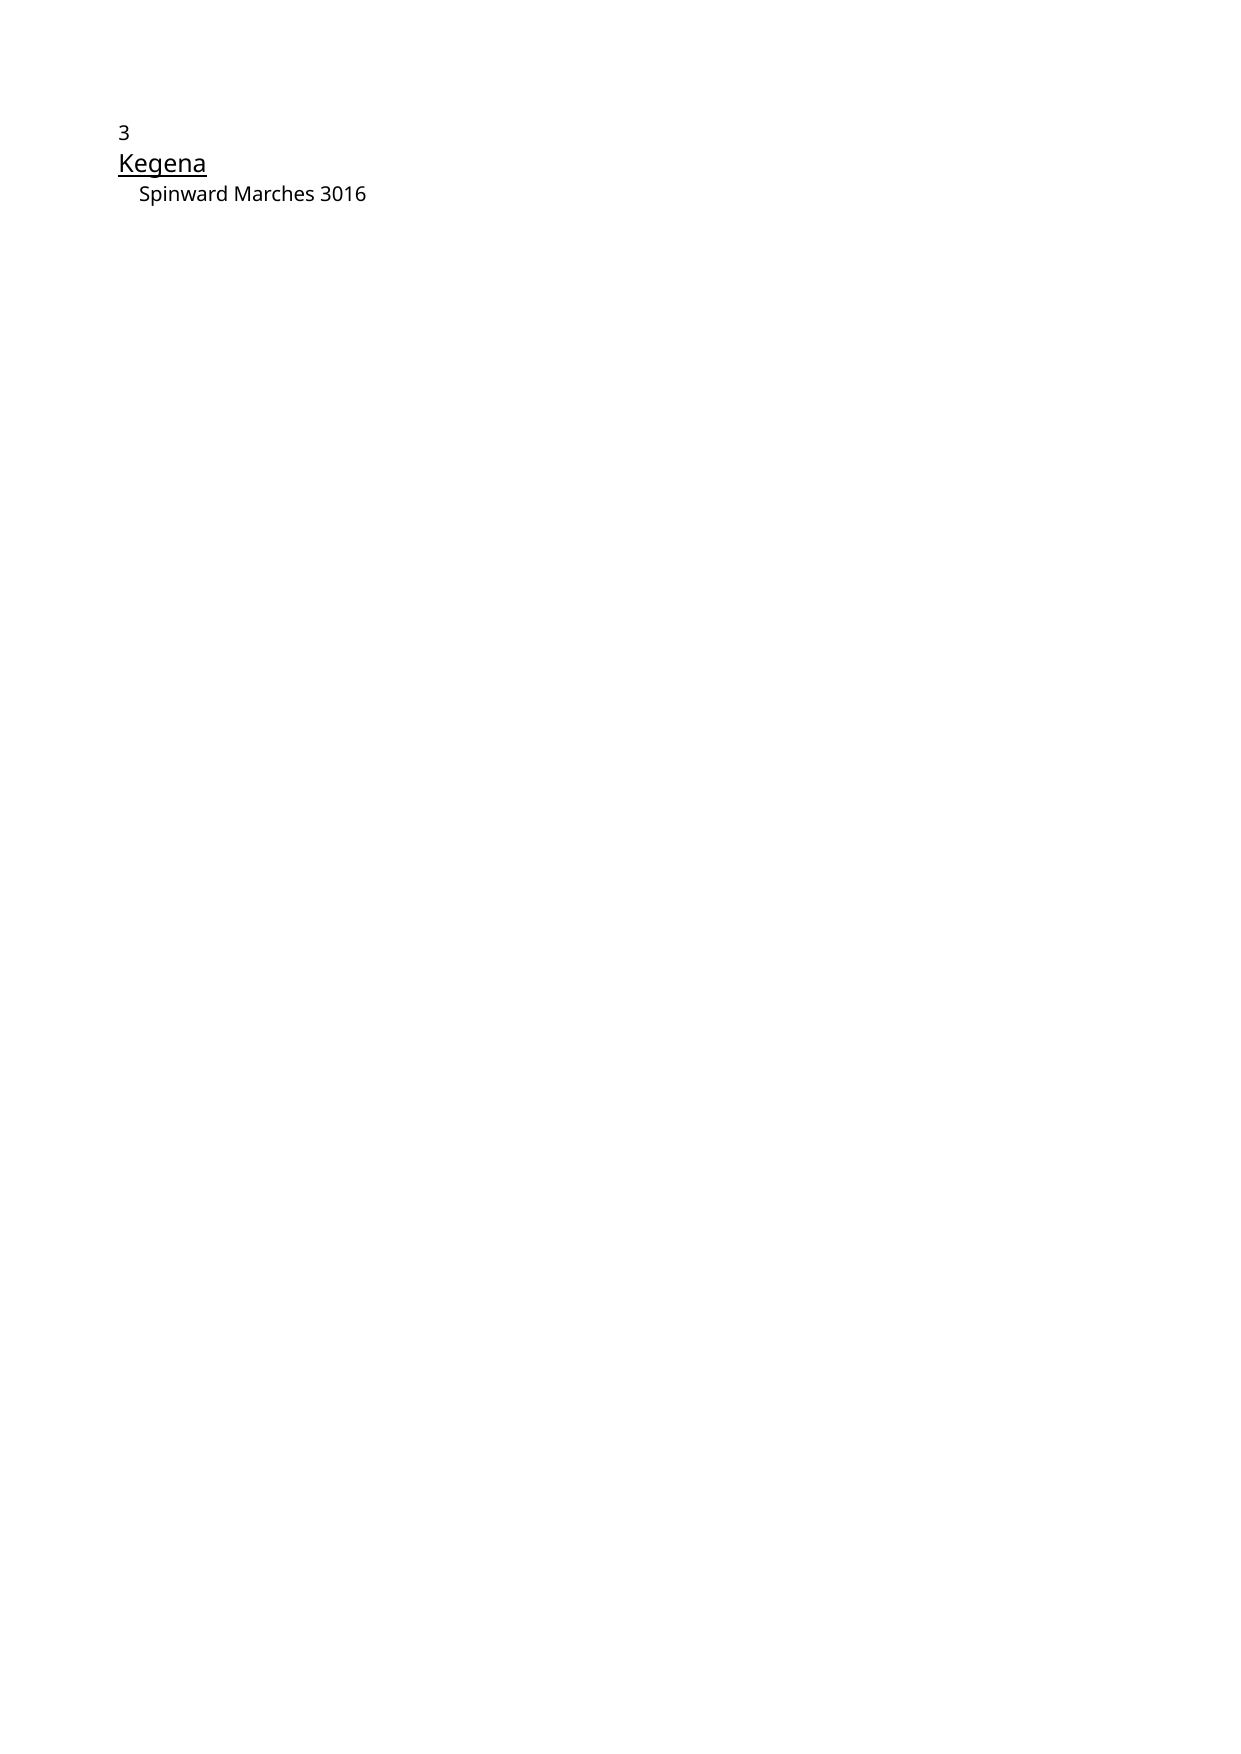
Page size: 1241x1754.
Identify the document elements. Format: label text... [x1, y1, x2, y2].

text 3 [118, 118, 1122, 146]
text Kegena [118, 146, 1122, 180]
text Spinward Marches 3016 [139, 180, 1122, 208]
